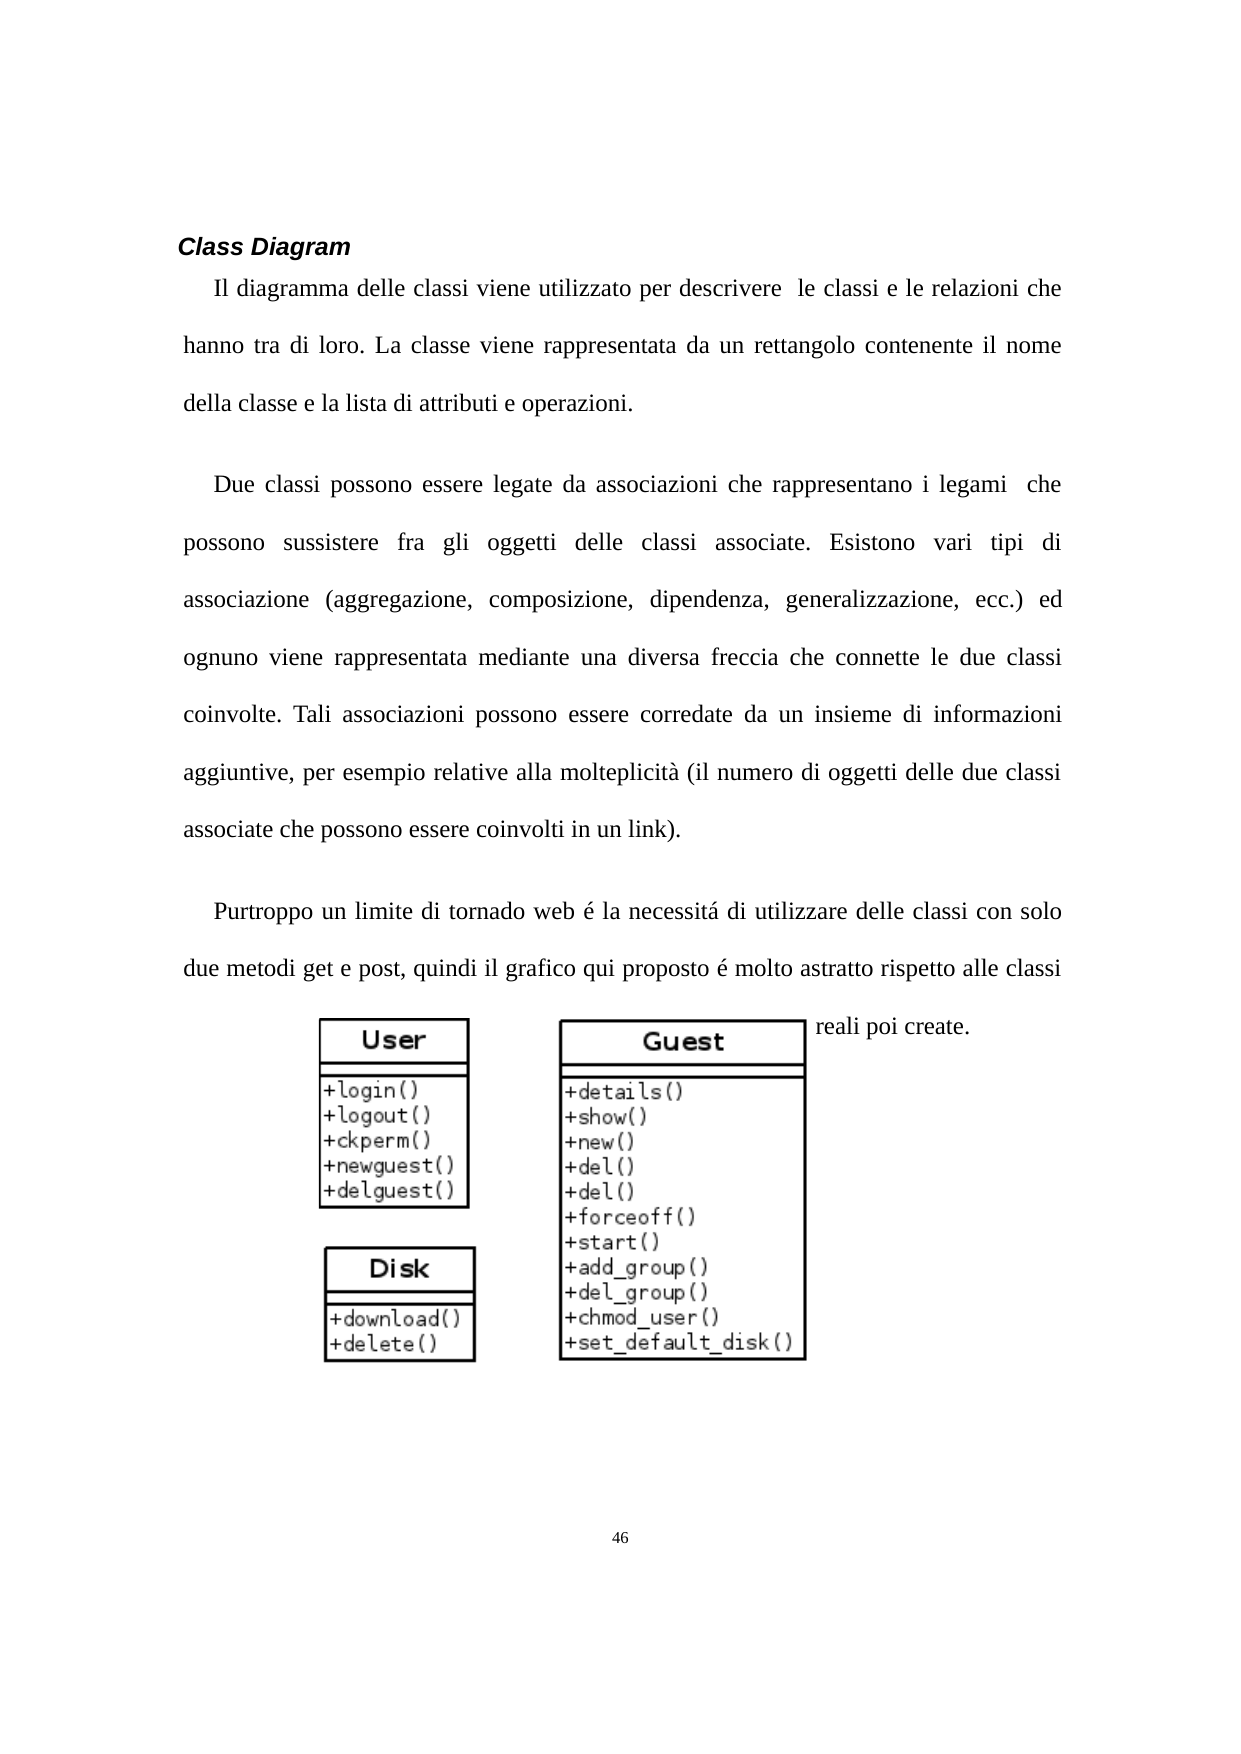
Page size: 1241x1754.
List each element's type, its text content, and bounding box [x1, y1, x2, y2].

subtitle Class Diagram [177, 232, 1063, 260]
picture [318, 1018, 810, 1364]
text Due classi possono essere legate da associazioni che rappresentano i legami che possono sussistere fra gli oggetti delle classi associate. Esistono vari tipi di associazione (aggregazione, composizione, dipendenza, generalizzazione, ecc.) ed ognuno viene rappresentata mediante una diversa freccia che connette le due classi coinvolte. Tali associazioni possono essere corredate da un insieme di informazioni aggiuntive, per esempio relative alla molteplicità (il numero di oggetti delle due classi associate che possono essere coinvolti in un link). [183, 469, 1063, 843]
text Purtroppo un limite di tornado web é la necessitá di utilizzare delle classi con solo due metodi get e post, quindi il grafico qui proposto é molto astratto rispetto alle classi reali poi create. [183, 896, 1063, 1039]
text Il diagramma delle classi viene utilizzato per descrivere le classi e le relazioni che hanno tra di loro. La classe viene rappresentata da un rettangolo contenente il nome della classe e la lista di attributi e operazioni. [183, 273, 1063, 417]
